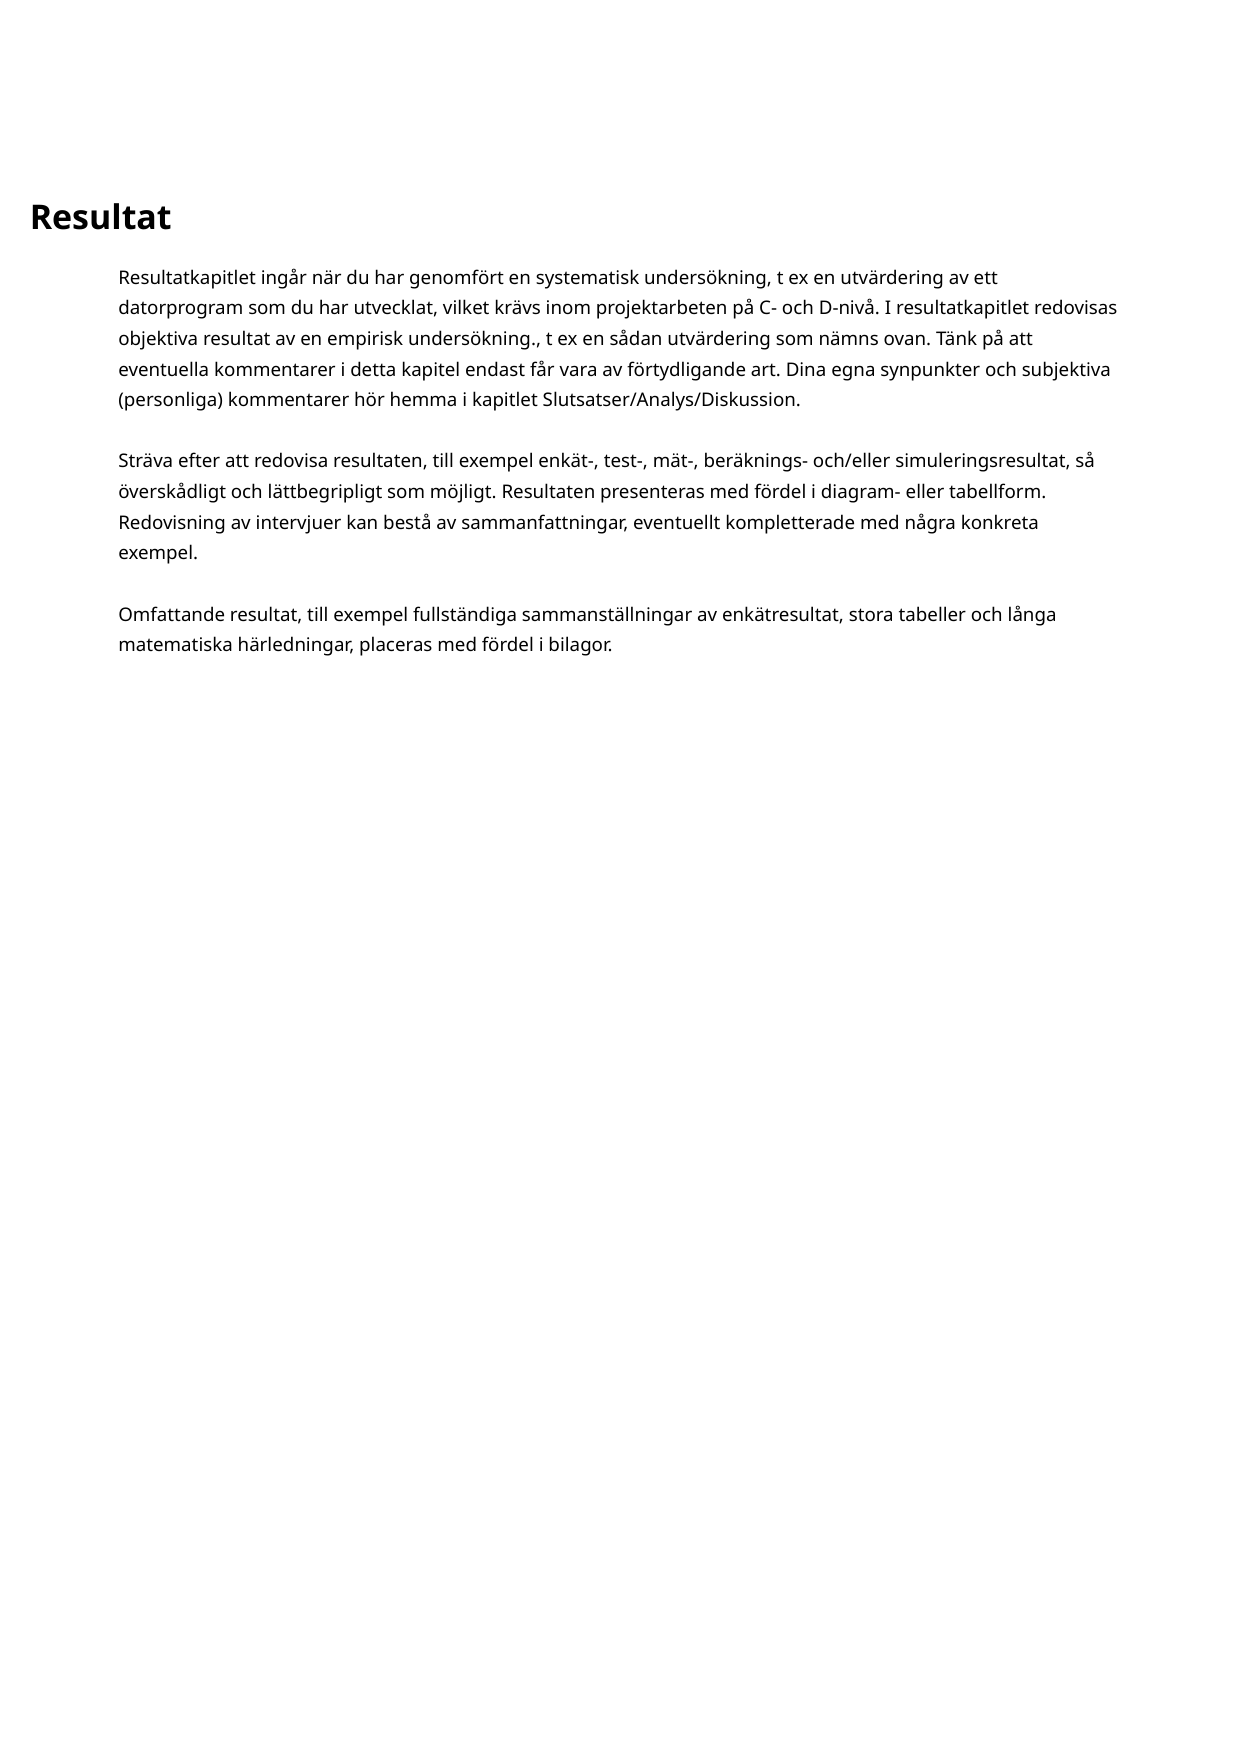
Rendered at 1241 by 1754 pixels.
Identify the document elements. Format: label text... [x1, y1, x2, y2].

subtitle Resultat [29, 193, 1122, 239]
text Resultatkapitlet ingår när du har genomfört en systematisk undersökning, t ex en utvärdering av ett datorprogram som du har utvecklat, vilket krävs inom projektarbeten på C- och D-nivå. I resultatkapitlet redovisas objektiva resultat av en empirisk undersökning., t ex en sådan utvärdering som nämns ovan. Tänk på att eventuella kommentarer i detta kapitel endast får vara av förtydligande art. Dina egna synpunkter och subjektiva (personliga) kommentarer hör hemma i kapitlet Slutsatser/Analys/Diskussion. [118, 264, 1122, 412]
text Sträva efter att redovisa resultaten, till exempel enkät-, test-, mät-, beräknings- och/eller simuleringsresultat, så överskådligt och lättbegripligt som möjligt. Resultaten presenteras med fördel i diagram- eller tabellform. Redovisning av intervjuer kan bestå av sammanfattningar, eventuellt kompletterade med några konkreta exempel. [118, 448, 1122, 565]
text Omfattande resultat, till exempel fullständiga sammanställningar av enkätresultat, stora tabeller och långa matematiska härledningar, placeras med fördel i bilagor. [118, 601, 1122, 657]
